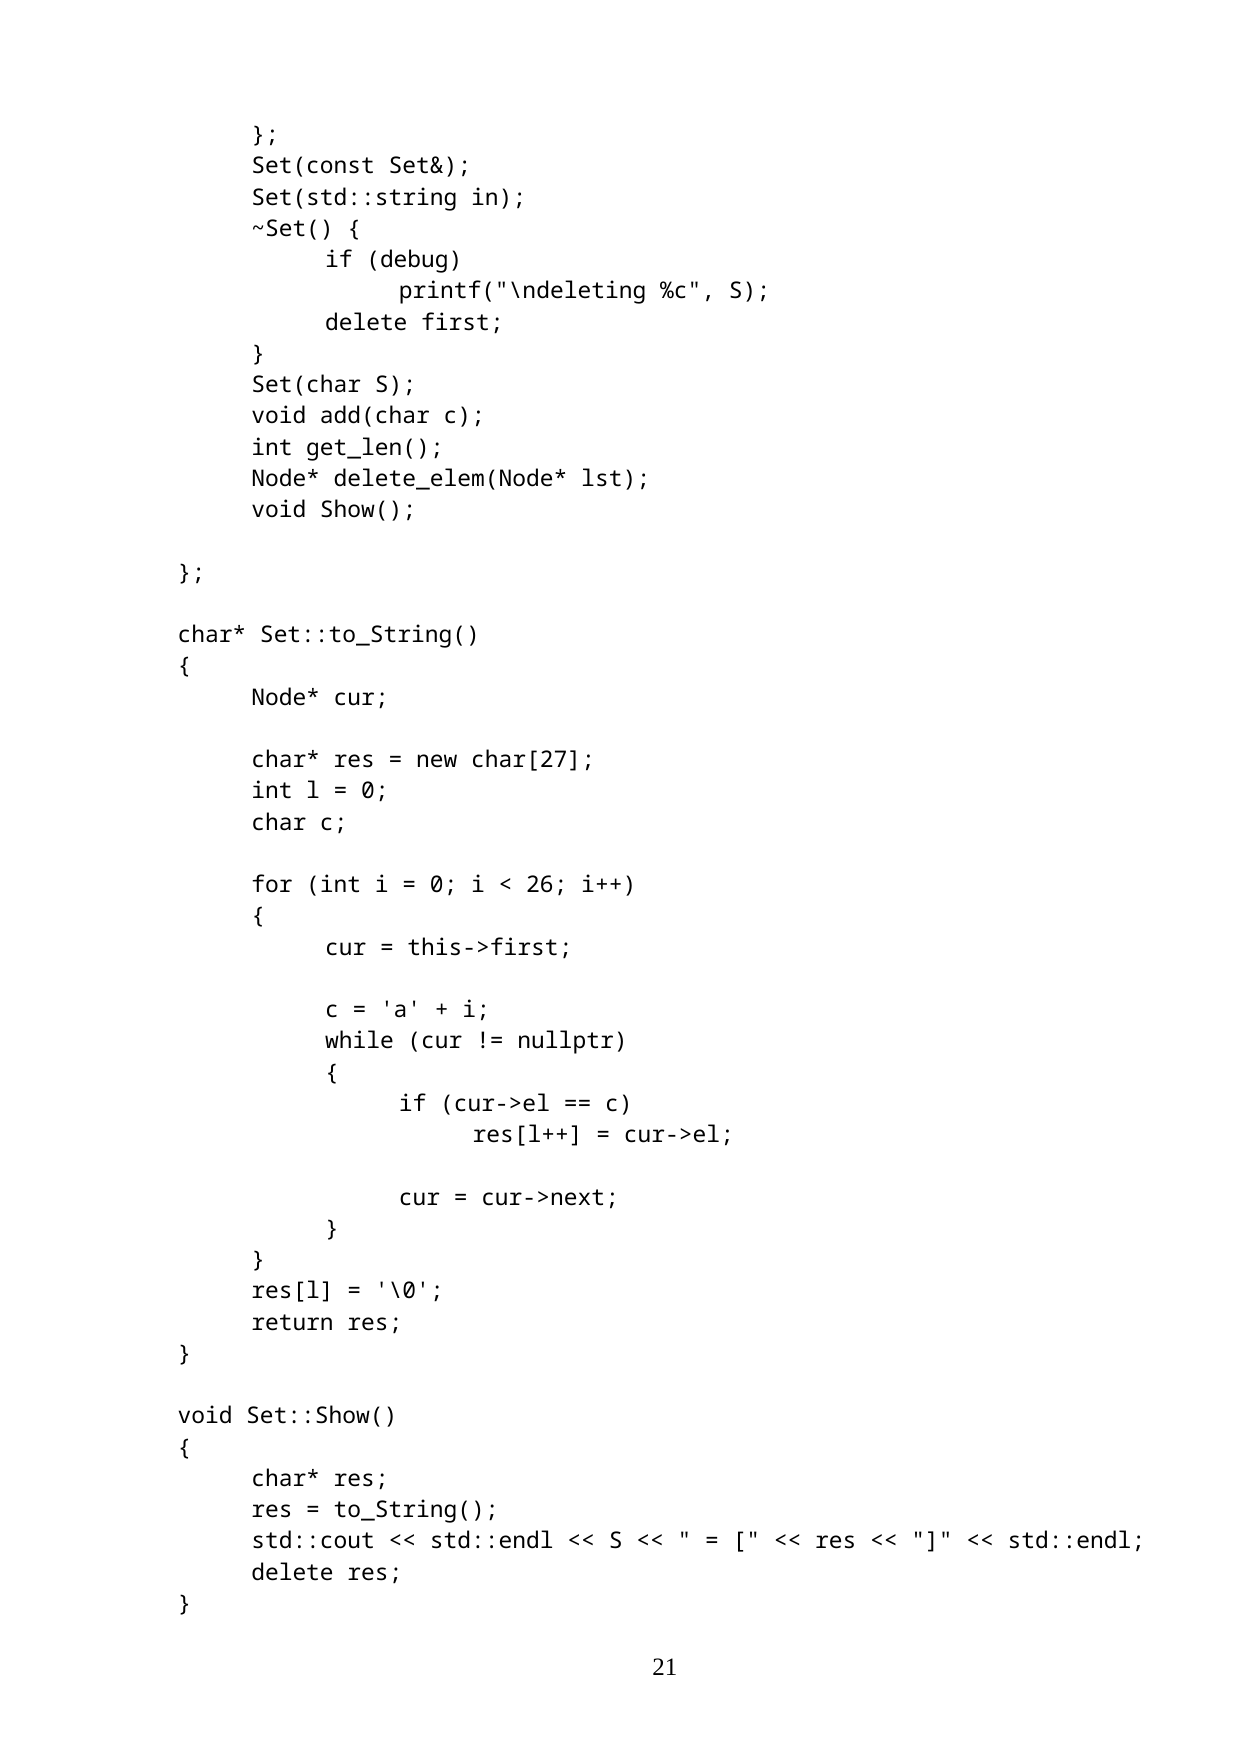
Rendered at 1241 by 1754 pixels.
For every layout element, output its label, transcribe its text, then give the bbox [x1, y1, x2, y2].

text Node* cur; [177, 681, 1152, 712]
text } [177, 1337, 1152, 1368]
text int l = 0; [177, 774, 1152, 806]
text while (cur != nullptr) [177, 1024, 1152, 1056]
text } [177, 337, 1152, 368]
text Node* delete_elem(Node* lst); [177, 462, 1152, 493]
text void add(char c); [177, 399, 1152, 431]
text char c; [177, 806, 1152, 837]
text } [177, 1212, 1152, 1243]
text Set(char S); [177, 368, 1152, 399]
text std::cout << std::endl << S << " = [" << res << "]" << std::endl; [177, 1524, 1152, 1556]
text delete first; [177, 306, 1152, 337]
text } [177, 1587, 1152, 1618]
text { [177, 1431, 1152, 1462]
text return res; [177, 1306, 1152, 1337]
text { [177, 1056, 1152, 1087]
text { [177, 899, 1152, 931]
text void Show(); [177, 493, 1152, 524]
text char* res = new char[27]; [177, 743, 1152, 774]
text } [177, 1243, 1152, 1274]
text ~Set() { [177, 212, 1152, 243]
text }; [177, 118, 1152, 149]
text res[l++] = cur->el; [177, 1118, 1152, 1149]
text c = 'a' + i; [177, 993, 1152, 1024]
text if (debug) [177, 243, 1152, 274]
text void Set::Show() [177, 1399, 1152, 1431]
text Set(const Set&); [177, 149, 1152, 181]
text }; [177, 556, 1152, 587]
text for (int i = 0; i < 26; i++) [177, 868, 1152, 899]
text cur = this->first; [177, 931, 1152, 962]
text delete res; [177, 1556, 1152, 1587]
text cur = cur->next; [177, 1181, 1152, 1212]
text char* res; [177, 1462, 1152, 1493]
text int get_len(); [177, 431, 1152, 462]
text res = to_String(); [177, 1493, 1152, 1524]
text printf("\ndeleting %c", S); [177, 274, 1152, 306]
text { [177, 649, 1152, 681]
text res[l] = '\0'; [177, 1274, 1152, 1306]
text Set(std::string in); [177, 181, 1152, 212]
text if (cur->el == c) [177, 1087, 1152, 1118]
text char* Set::to_String() [177, 618, 1152, 649]
